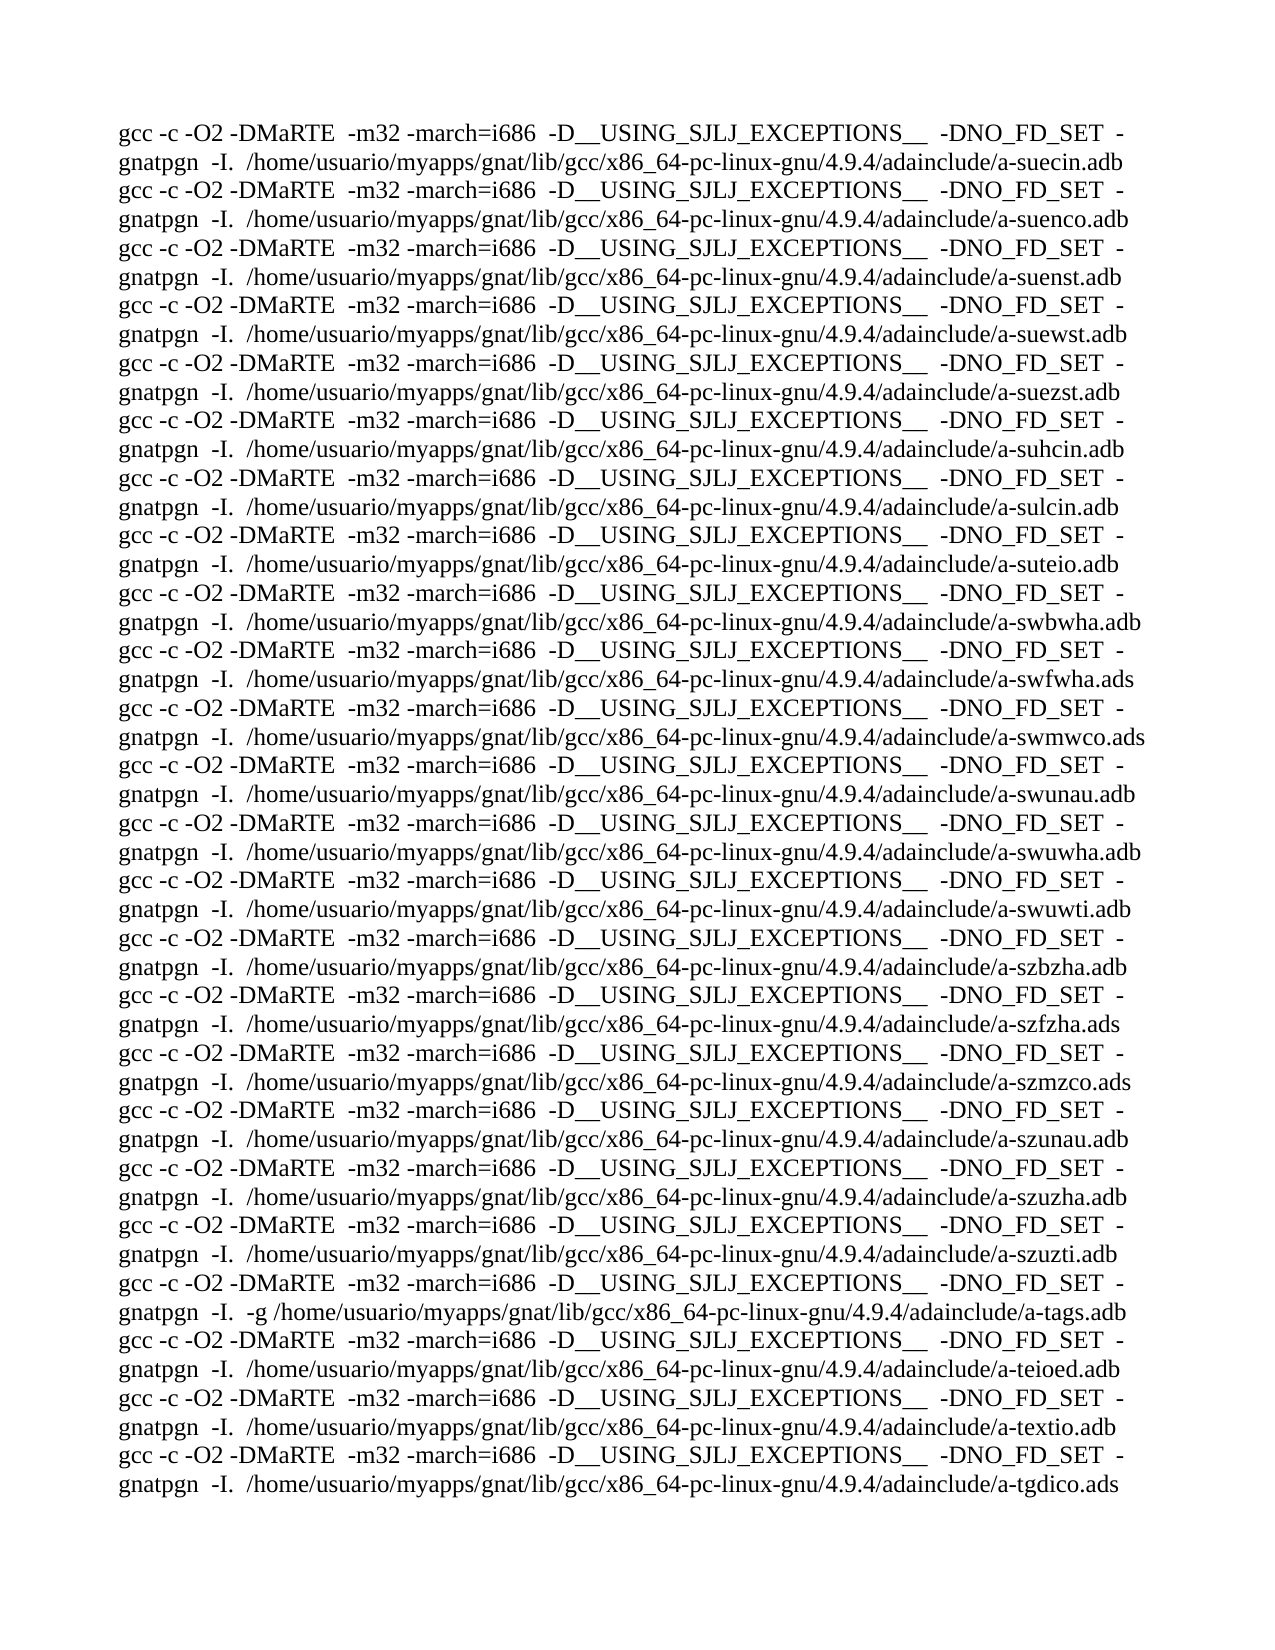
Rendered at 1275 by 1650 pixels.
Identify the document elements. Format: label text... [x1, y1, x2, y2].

text gcc -c -O2 -DMaRTE -m32 -march=i686 -D__USING_SJLJ_EXCEPTIONS__ -DNO_FD_SET -gnatpgn -I. /home/usuario/myapps/gnat/lib/gcc/x86_64-pc-linux-gnu/4.9.4/adainclude/a-szmzco.ads [118, 1038, 1157, 1096]
text gcc -c -O2 -DMaRTE -m32 -march=i686 -D__USING_SJLJ_EXCEPTIONS__ -DNO_FD_SET -gnatpgn -I. /home/usuario/myapps/gnat/lib/gcc/x86_64-pc-linux-gnu/4.9.4/adainclude/a-suenco.adb [118, 176, 1157, 233]
text gcc -c -O2 -DMaRTE -m32 -march=i686 -D__USING_SJLJ_EXCEPTIONS__ -DNO_FD_SET -gnatpgn -I. /home/usuario/myapps/gnat/lib/gcc/x86_64-pc-linux-gnu/4.9.4/adainclude/a-szuzti.adb [118, 1211, 1157, 1268]
text gcc -c -O2 -DMaRTE -m32 -march=i686 -D__USING_SJLJ_EXCEPTIONS__ -DNO_FD_SET -gnatpgn -I. /home/usuario/myapps/gnat/lib/gcc/x86_64-pc-linux-gnu/4.9.4/adainclude/a-szbzha.adb [118, 923, 1157, 981]
text gcc -c -O2 -DMaRTE -m32 -march=i686 -D__USING_SJLJ_EXCEPTIONS__ -DNO_FD_SET -gnatpgn -I. /home/usuario/myapps/gnat/lib/gcc/x86_64-pc-linux-gnu/4.9.4/adainclude/a-swmwco.ads [118, 693, 1157, 751]
text gcc -c -O2 -DMaRTE -m32 -march=i686 -D__USING_SJLJ_EXCEPTIONS__ -DNO_FD_SET -gnatpgn -I. /home/usuario/myapps/gnat/lib/gcc/x86_64-pc-linux-gnu/4.9.4/adainclude/a-swuwti.adb [118, 866, 1157, 923]
text gcc -c -O2 -DMaRTE -m32 -march=i686 -D__USING_SJLJ_EXCEPTIONS__ -DNO_FD_SET -gnatpgn -I. /home/usuario/myapps/gnat/lib/gcc/x86_64-pc-linux-gnu/4.9.4/adainclude/a-textio.adb [118, 1383, 1157, 1441]
text gcc -c -O2 -DMaRTE -m32 -march=i686 -D__USING_SJLJ_EXCEPTIONS__ -DNO_FD_SET -gnatpgn -I. /home/usuario/myapps/gnat/lib/gcc/x86_64-pc-linux-gnu/4.9.4/adainclude/a-szunau.adb [118, 1096, 1157, 1153]
text gcc -c -O2 -DMaRTE -m32 -march=i686 -D__USING_SJLJ_EXCEPTIONS__ -DNO_FD_SET -gnatpgn -I. /home/usuario/myapps/gnat/lib/gcc/x86_64-pc-linux-gnu/4.9.4/adainclude/a-swbwha.adb [118, 578, 1157, 636]
text gcc -c -O2 -DMaRTE -m32 -march=i686 -D__USING_SJLJ_EXCEPTIONS__ -DNO_FD_SET -gnatpgn -I. /home/usuario/myapps/gnat/lib/gcc/x86_64-pc-linux-gnu/4.9.4/adainclude/a-suenst.adb [118, 233, 1157, 291]
text gcc -c -O2 -DMaRTE -m32 -march=i686 -D__USING_SJLJ_EXCEPTIONS__ -DNO_FD_SET -gnatpgn -I. /home/usuario/myapps/gnat/lib/gcc/x86_64-pc-linux-gnu/4.9.4/adainclude/a-swuwha.adb [118, 808, 1157, 866]
text gcc -c -O2 -DMaRTE -m32 -march=i686 -D__USING_SJLJ_EXCEPTIONS__ -DNO_FD_SET -gnatpgn -I. /home/usuario/myapps/gnat/lib/gcc/x86_64-pc-linux-gnu/4.9.4/adainclude/a-szuzha.adb [118, 1153, 1157, 1211]
text gcc -c -O2 -DMaRTE -m32 -march=i686 -D__USING_SJLJ_EXCEPTIONS__ -DNO_FD_SET -gnatpgn -I. -g /home/usuario/myapps/gnat/lib/gcc/x86_64-pc-linux-gnu/4.9.4/adainclude/a-tags.adb [118, 1268, 1157, 1326]
text gcc -c -O2 -DMaRTE -m32 -march=i686 -D__USING_SJLJ_EXCEPTIONS__ -DNO_FD_SET -gnatpgn -I. /home/usuario/myapps/gnat/lib/gcc/x86_64-pc-linux-gnu/4.9.4/adainclude/a-suteio.adb [118, 521, 1157, 578]
text gcc -c -O2 -DMaRTE -m32 -march=i686 -D__USING_SJLJ_EXCEPTIONS__ -DNO_FD_SET -gnatpgn -I. /home/usuario/myapps/gnat/lib/gcc/x86_64-pc-linux-gnu/4.9.4/adainclude/a-swunau.adb [118, 751, 1157, 808]
text gcc -c -O2 -DMaRTE -m32 -march=i686 -D__USING_SJLJ_EXCEPTIONS__ -DNO_FD_SET -gnatpgn -I. /home/usuario/myapps/gnat/lib/gcc/x86_64-pc-linux-gnu/4.9.4/adainclude/a-sulcin.adb [118, 463, 1157, 521]
text gcc -c -O2 -DMaRTE -m32 -march=i686 -D__USING_SJLJ_EXCEPTIONS__ -DNO_FD_SET -gnatpgn -I. /home/usuario/myapps/gnat/lib/gcc/x86_64-pc-linux-gnu/4.9.4/adainclude/a-suezst.adb [118, 348, 1157, 406]
text gcc -c -O2 -DMaRTE -m32 -march=i686 -D__USING_SJLJ_EXCEPTIONS__ -DNO_FD_SET -gnatpgn -I. /home/usuario/myapps/gnat/lib/gcc/x86_64-pc-linux-gnu/4.9.4/adainclude/a-suhcin.adb [118, 406, 1157, 463]
text gcc -c -O2 -DMaRTE -m32 -march=i686 -D__USING_SJLJ_EXCEPTIONS__ -DNO_FD_SET -gnatpgn -I. /home/usuario/myapps/gnat/lib/gcc/x86_64-pc-linux-gnu/4.9.4/adainclude/a-suewst.adb [118, 291, 1157, 348]
text gcc -c -O2 -DMaRTE -m32 -march=i686 -D__USING_SJLJ_EXCEPTIONS__ -DNO_FD_SET -gnatpgn -I. /home/usuario/myapps/gnat/lib/gcc/x86_64-pc-linux-gnu/4.9.4/adainclude/a-swfwha.ads [118, 636, 1157, 693]
text gcc -c -O2 -DMaRTE -m32 -march=i686 -D__USING_SJLJ_EXCEPTIONS__ -DNO_FD_SET -gnatpgn -I. /home/usuario/myapps/gnat/lib/gcc/x86_64-pc-linux-gnu/4.9.4/adainclude/a-suecin.adb [118, 118, 1157, 176]
text gcc -c -O2 -DMaRTE -m32 -march=i686 -D__USING_SJLJ_EXCEPTIONS__ -DNO_FD_SET -gnatpgn -I. /home/usuario/myapps/gnat/lib/gcc/x86_64-pc-linux-gnu/4.9.4/adainclude/a-teioed.adb [118, 1326, 1157, 1383]
text gcc -c -O2 -DMaRTE -m32 -march=i686 -D__USING_SJLJ_EXCEPTIONS__ -DNO_FD_SET -gnatpgn -I. /home/usuario/myapps/gnat/lib/gcc/x86_64-pc-linux-gnu/4.9.4/adainclude/a-tgdico.ads [118, 1441, 1157, 1498]
text gcc -c -O2 -DMaRTE -m32 -march=i686 -D__USING_SJLJ_EXCEPTIONS__ -DNO_FD_SET -gnatpgn -I. /home/usuario/myapps/gnat/lib/gcc/x86_64-pc-linux-gnu/4.9.4/adainclude/a-szfzha.ads [118, 981, 1157, 1038]
